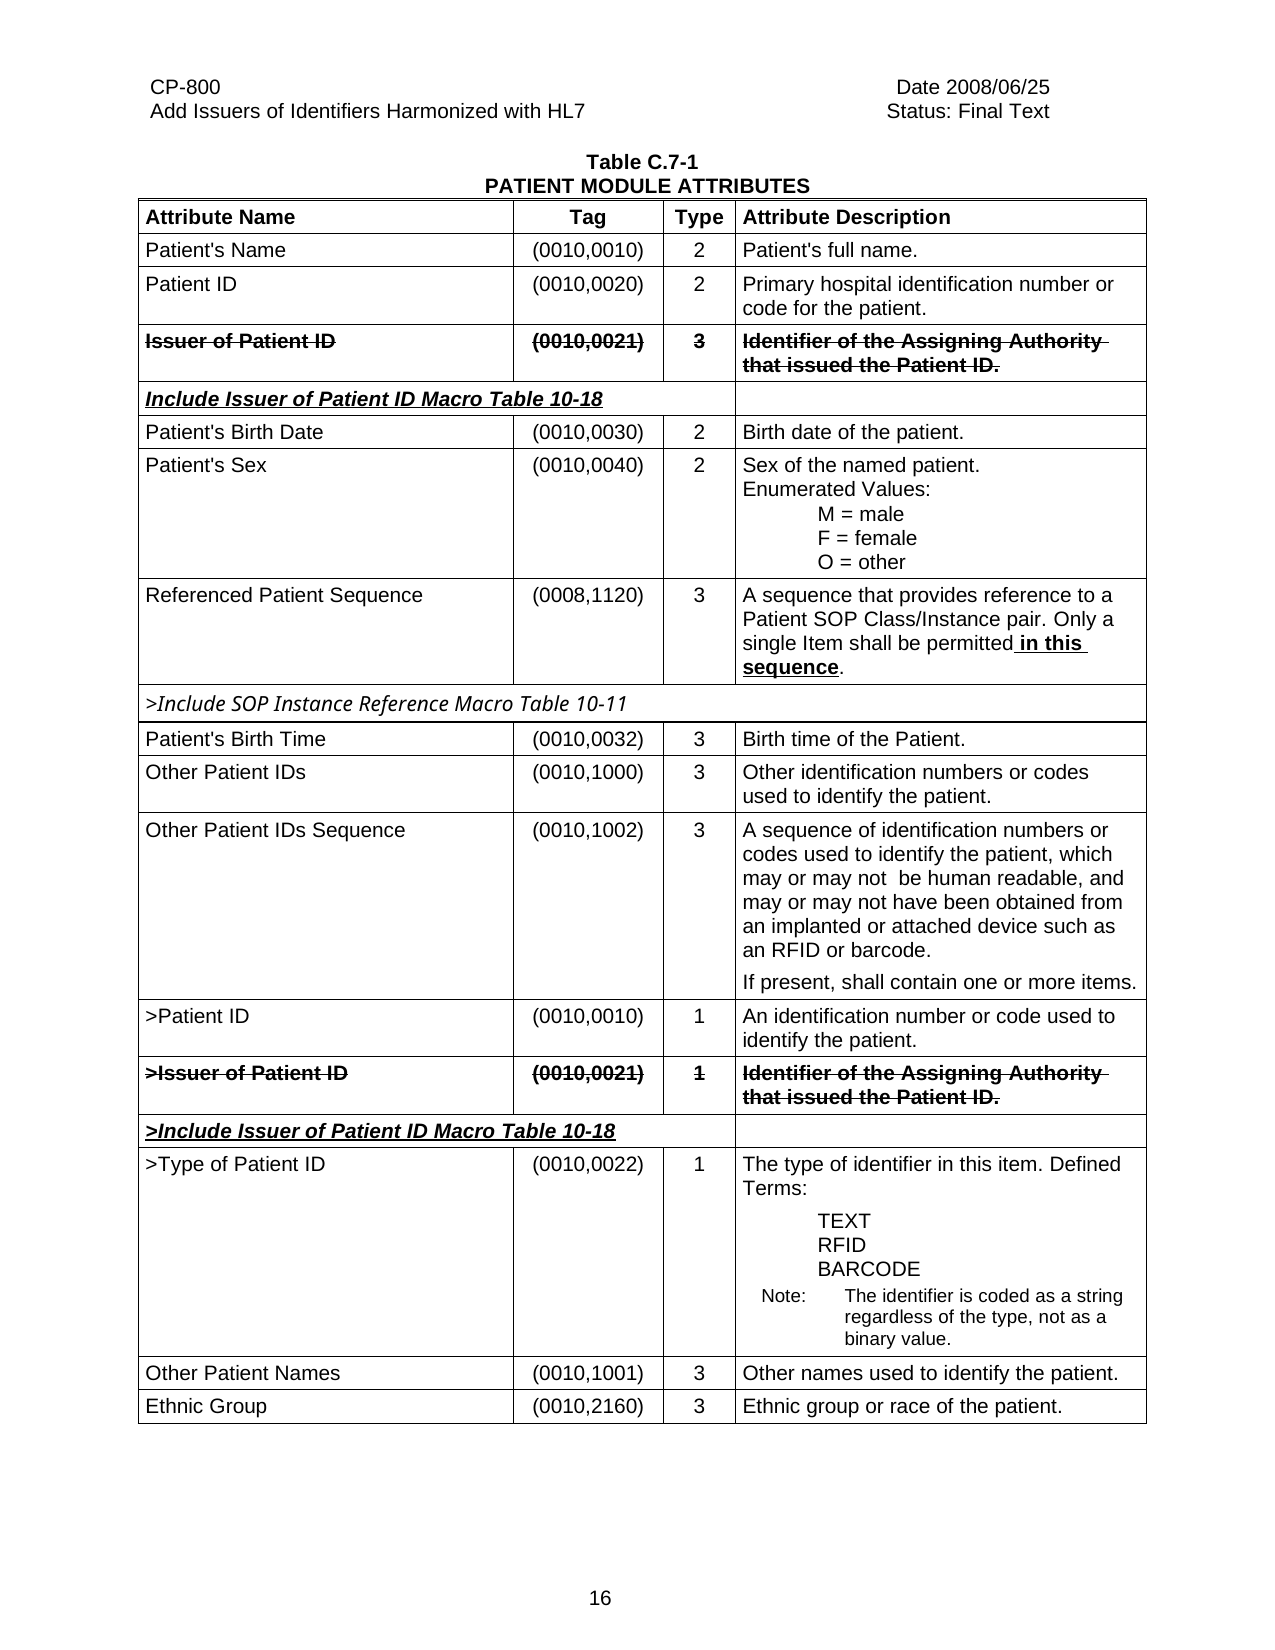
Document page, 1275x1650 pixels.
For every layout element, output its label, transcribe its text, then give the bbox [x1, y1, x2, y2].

table_cell Patient's Name [139, 234, 513, 266]
table_cell (0010,0040) [514, 449, 663, 578]
table_cell Ethnic group or race of the patient. [736, 1390, 1146, 1423]
table_cell Other Patient Names [139, 1357, 513, 1389]
table_cell Primary hospital identification number or code for the patient. [736, 267, 1146, 324]
table_cell 1 [664, 1148, 735, 1356]
table_cell (0010,1000) [514, 756, 663, 812]
table_cell 2 [664, 267, 735, 324]
table_header Type [664, 201, 735, 233]
table_cell [736, 382, 1146, 415]
table_cell (0010,0032) [514, 723, 663, 755]
table_cell 3 [664, 579, 735, 683]
table_cell Patient's Sex [139, 449, 513, 578]
table_cell (0010,0021) [514, 325, 663, 381]
table_cell Other Patient IDs [139, 756, 513, 812]
table_cell Other Patient IDs Sequence [139, 813, 513, 998]
table_cell 3 [664, 325, 735, 381]
table_cell (0010,2160) [514, 1390, 663, 1423]
table_cell Patient's Birth Time [139, 723, 513, 755]
table_cell (0010,0022) [514, 1148, 663, 1356]
table_cell Patient's Birth Date [139, 416, 513, 448]
table_cell >Include Issuer of Patient ID Macro Table 10-18 [139, 1115, 735, 1147]
table_cell Issuer of Patient ID [139, 325, 513, 381]
table_cell Patient ID [139, 267, 513, 324]
table_cell (0010,1002) [514, 813, 663, 998]
table_cell [736, 1115, 1146, 1147]
table_cell Include Issuer of Patient ID Macro Table 10-18 [139, 382, 735, 415]
table_cell (0010,0020) [514, 267, 663, 324]
table_cell >Patient ID [139, 1000, 513, 1056]
table_cell An identification number or code used to identify the patient. [736, 1000, 1146, 1056]
table_cell (0010,1001) [514, 1357, 663, 1389]
table_cell 2 [664, 449, 735, 578]
table_cell Birth date of the patient. [736, 416, 1146, 448]
table_header Attribute Description [736, 201, 1146, 233]
table_cell Birth time of the Patient. [736, 723, 1146, 755]
table_cell 3 [664, 756, 735, 812]
table_cell (0010,0010) [514, 234, 663, 266]
table_cell A sequence of identification numbers or codes used to identify the patient, which may or may not be human readable, and may or may not have been obtained from an implanted or attached device such as an RFID or barcode. If present, shall contain one or more items. [736, 813, 1146, 998]
table_cell Referenced Patient Sequence [139, 579, 513, 683]
table_cell (0008,1120) [514, 579, 663, 683]
table_cell Ethnic Group [139, 1390, 513, 1423]
table_cell A sequence that provides reference to a Patient SOP Class/Instance pair. Only a single Item shall be permitted in this sequence. [736, 579, 1146, 683]
table_cell >Include SOP Instance Reference Macro Table 10-11 [139, 685, 1146, 721]
title Table C.7-1 PATIENT MODULE ATTRIBUTES [150, 150, 1134, 198]
table_cell 2 [664, 234, 735, 266]
table_cell >Type of Patient ID [139, 1148, 513, 1356]
table_cell (0010,0030) [514, 416, 663, 448]
table_cell 2 [664, 416, 735, 448]
table_cell Identifier of the Assigning Authority that issued the Patient ID. [736, 1057, 1146, 1113]
table_cell Identifier of the Assigning Authority that issued the Patient ID. [736, 325, 1146, 381]
table_cell (0010,0021) [514, 1057, 663, 1113]
table_cell 1 [664, 1057, 735, 1113]
table_cell 3 [664, 1390, 735, 1423]
table_cell 1 [664, 1000, 735, 1056]
table_cell 3 [664, 813, 735, 998]
table_cell Sex of the named patient. Enumerated Values: M = male F = female O = other [736, 449, 1146, 578]
table_cell Other identification numbers or codes used to identify the patient. [736, 756, 1146, 812]
table_cell (0010,0010) [514, 1000, 663, 1056]
table_cell >Issuer of Patient ID [139, 1057, 513, 1113]
table_cell 3 [664, 723, 735, 755]
table_header Tag [514, 201, 663, 233]
table_cell Patient's full name. [736, 234, 1146, 266]
table_header Attribute Name [139, 201, 513, 233]
table_cell 3 [664, 1357, 735, 1389]
table_cell Other names used to identify the patient. [736, 1357, 1146, 1389]
table_cell The type of identifier in this item. Defined Terms: TEXT RFID BARCODE Note: The identifier is coded as a string regardless of the type, not as a binary value. [736, 1148, 1146, 1356]
